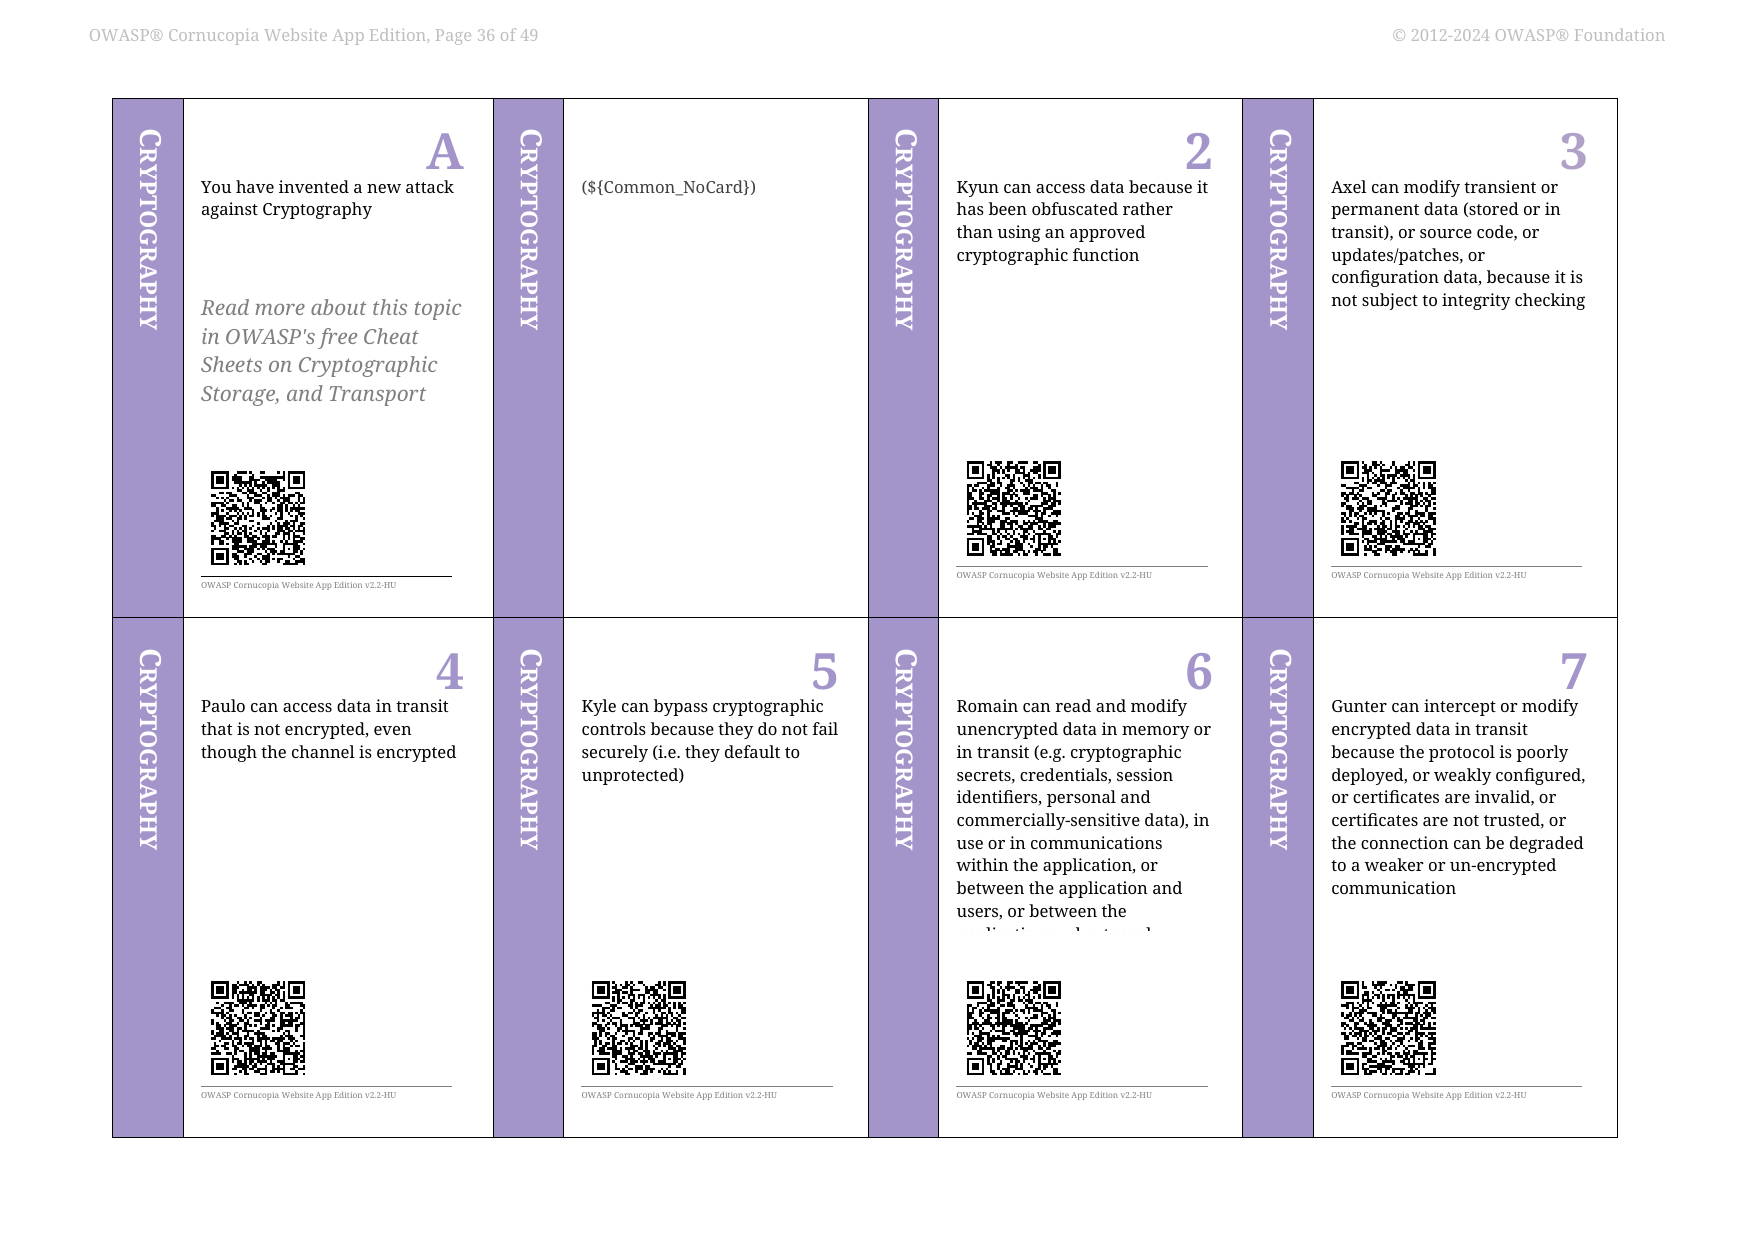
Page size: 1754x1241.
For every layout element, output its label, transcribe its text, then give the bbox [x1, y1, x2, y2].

table_cell [564, 930, 868, 1137]
table_header Cryptography [1243, 99, 1313, 617]
table_header [1331, 412, 1582, 566]
table_cell OWASP Cornucopia Website App Edition v2.2-HU [1331, 1087, 1582, 1101]
table_header Cryptography [494, 99, 563, 617]
table_cell [939, 930, 1242, 1137]
table_cell Gunter can intercept or modify encrypted data in transit because the protocol is poorly deployed, or weakly configured, or certificates are invalid, or certificates are not trusted, or the connection can be degraded to a weaker or un-encrypted communication [1314, 694, 1617, 930]
table_header [564, 99, 868, 174]
table_header [201, 440, 452, 576]
table_cell OWASP Cornucopia Website App Edition v2.2-HU [201, 577, 452, 591]
table_cell Cryptography [494, 618, 563, 1137]
table_cell [184, 930, 493, 1137]
table_header [956, 931, 1207, 1086]
table_header Cryptography [869, 99, 938, 617]
table_cell 4 [184, 618, 493, 694]
table_header [201, 931, 452, 1086]
table_cell OWASP Cornucopia Website App Edition v2.2-HU [201, 1087, 452, 1101]
table_cell 5 [564, 618, 868, 694]
table_header [1331, 1101, 1582, 1137]
table_header [581, 931, 832, 1086]
table_header [956, 412, 1207, 566]
table_cell (${Common_NoCard}) [564, 174, 868, 411]
table_cell Kyun can access data because it has been obfuscated rather than using an approved cryptographic function [939, 174, 1242, 411]
table_header 2 [939, 99, 1242, 174]
table_header Cryptography [113, 99, 183, 617]
table_cell [1314, 930, 1617, 1137]
table_cell Cryptography [1243, 618, 1313, 1137]
table_cell Cryptography [869, 618, 938, 1137]
table_header [108, 98, 112, 1137]
table_cell You have invented a new attack against Cryptography [184, 174, 493, 292]
table_cell OWASP Cornucopia Website App Edition v2.2-HU [1331, 567, 1582, 581]
table_header 3 [1314, 99, 1617, 174]
table_cell [1314, 411, 1617, 617]
table_cell 7 [1314, 618, 1617, 694]
table_cell [939, 411, 1242, 617]
table_cell OWASP Cornucopia Website App Edition v2.2-HU [956, 1087, 1207, 1101]
table_cell Read more about this topic in OWASP's free Cheat Sheets on Cryptographic Storage, and Transport Layer Protection [184, 293, 493, 411]
table_cell OWASP Cornucopia Website App Edition v2.2-HU [956, 567, 1207, 581]
table_header [1331, 931, 1582, 1086]
table_cell 6 [939, 618, 1242, 694]
table_cell Romain can read and modify unencrypted data in memory or in transit (e.g. cryptographic secrets, credentials, session identifiers, personal and commercially-sensitive data), in use or in communications within the application, or between the application and users, or between the application and external systems [939, 694, 1242, 930]
table_cell Axel can modify transient or permanent data (stored or in transit), or source code, or updates/patches, or configuration data, because it is not subject to integrity checking [1314, 174, 1617, 411]
table_cell Paulo can access data in transit that is not encrypted, even though the channel is encrypted [184, 694, 493, 930]
table_cell Cryptography [113, 618, 183, 1137]
table_cell Kyle can bypass cryptographic controls because they do not fail securely (i.e. they default to unprotected) [564, 694, 868, 930]
table_header A [184, 99, 493, 174]
table_cell [184, 411, 493, 617]
table_cell OWASP Cornucopia Website App Edition v2.2-HU [581, 1087, 832, 1101]
table_cell [564, 411, 868, 617]
